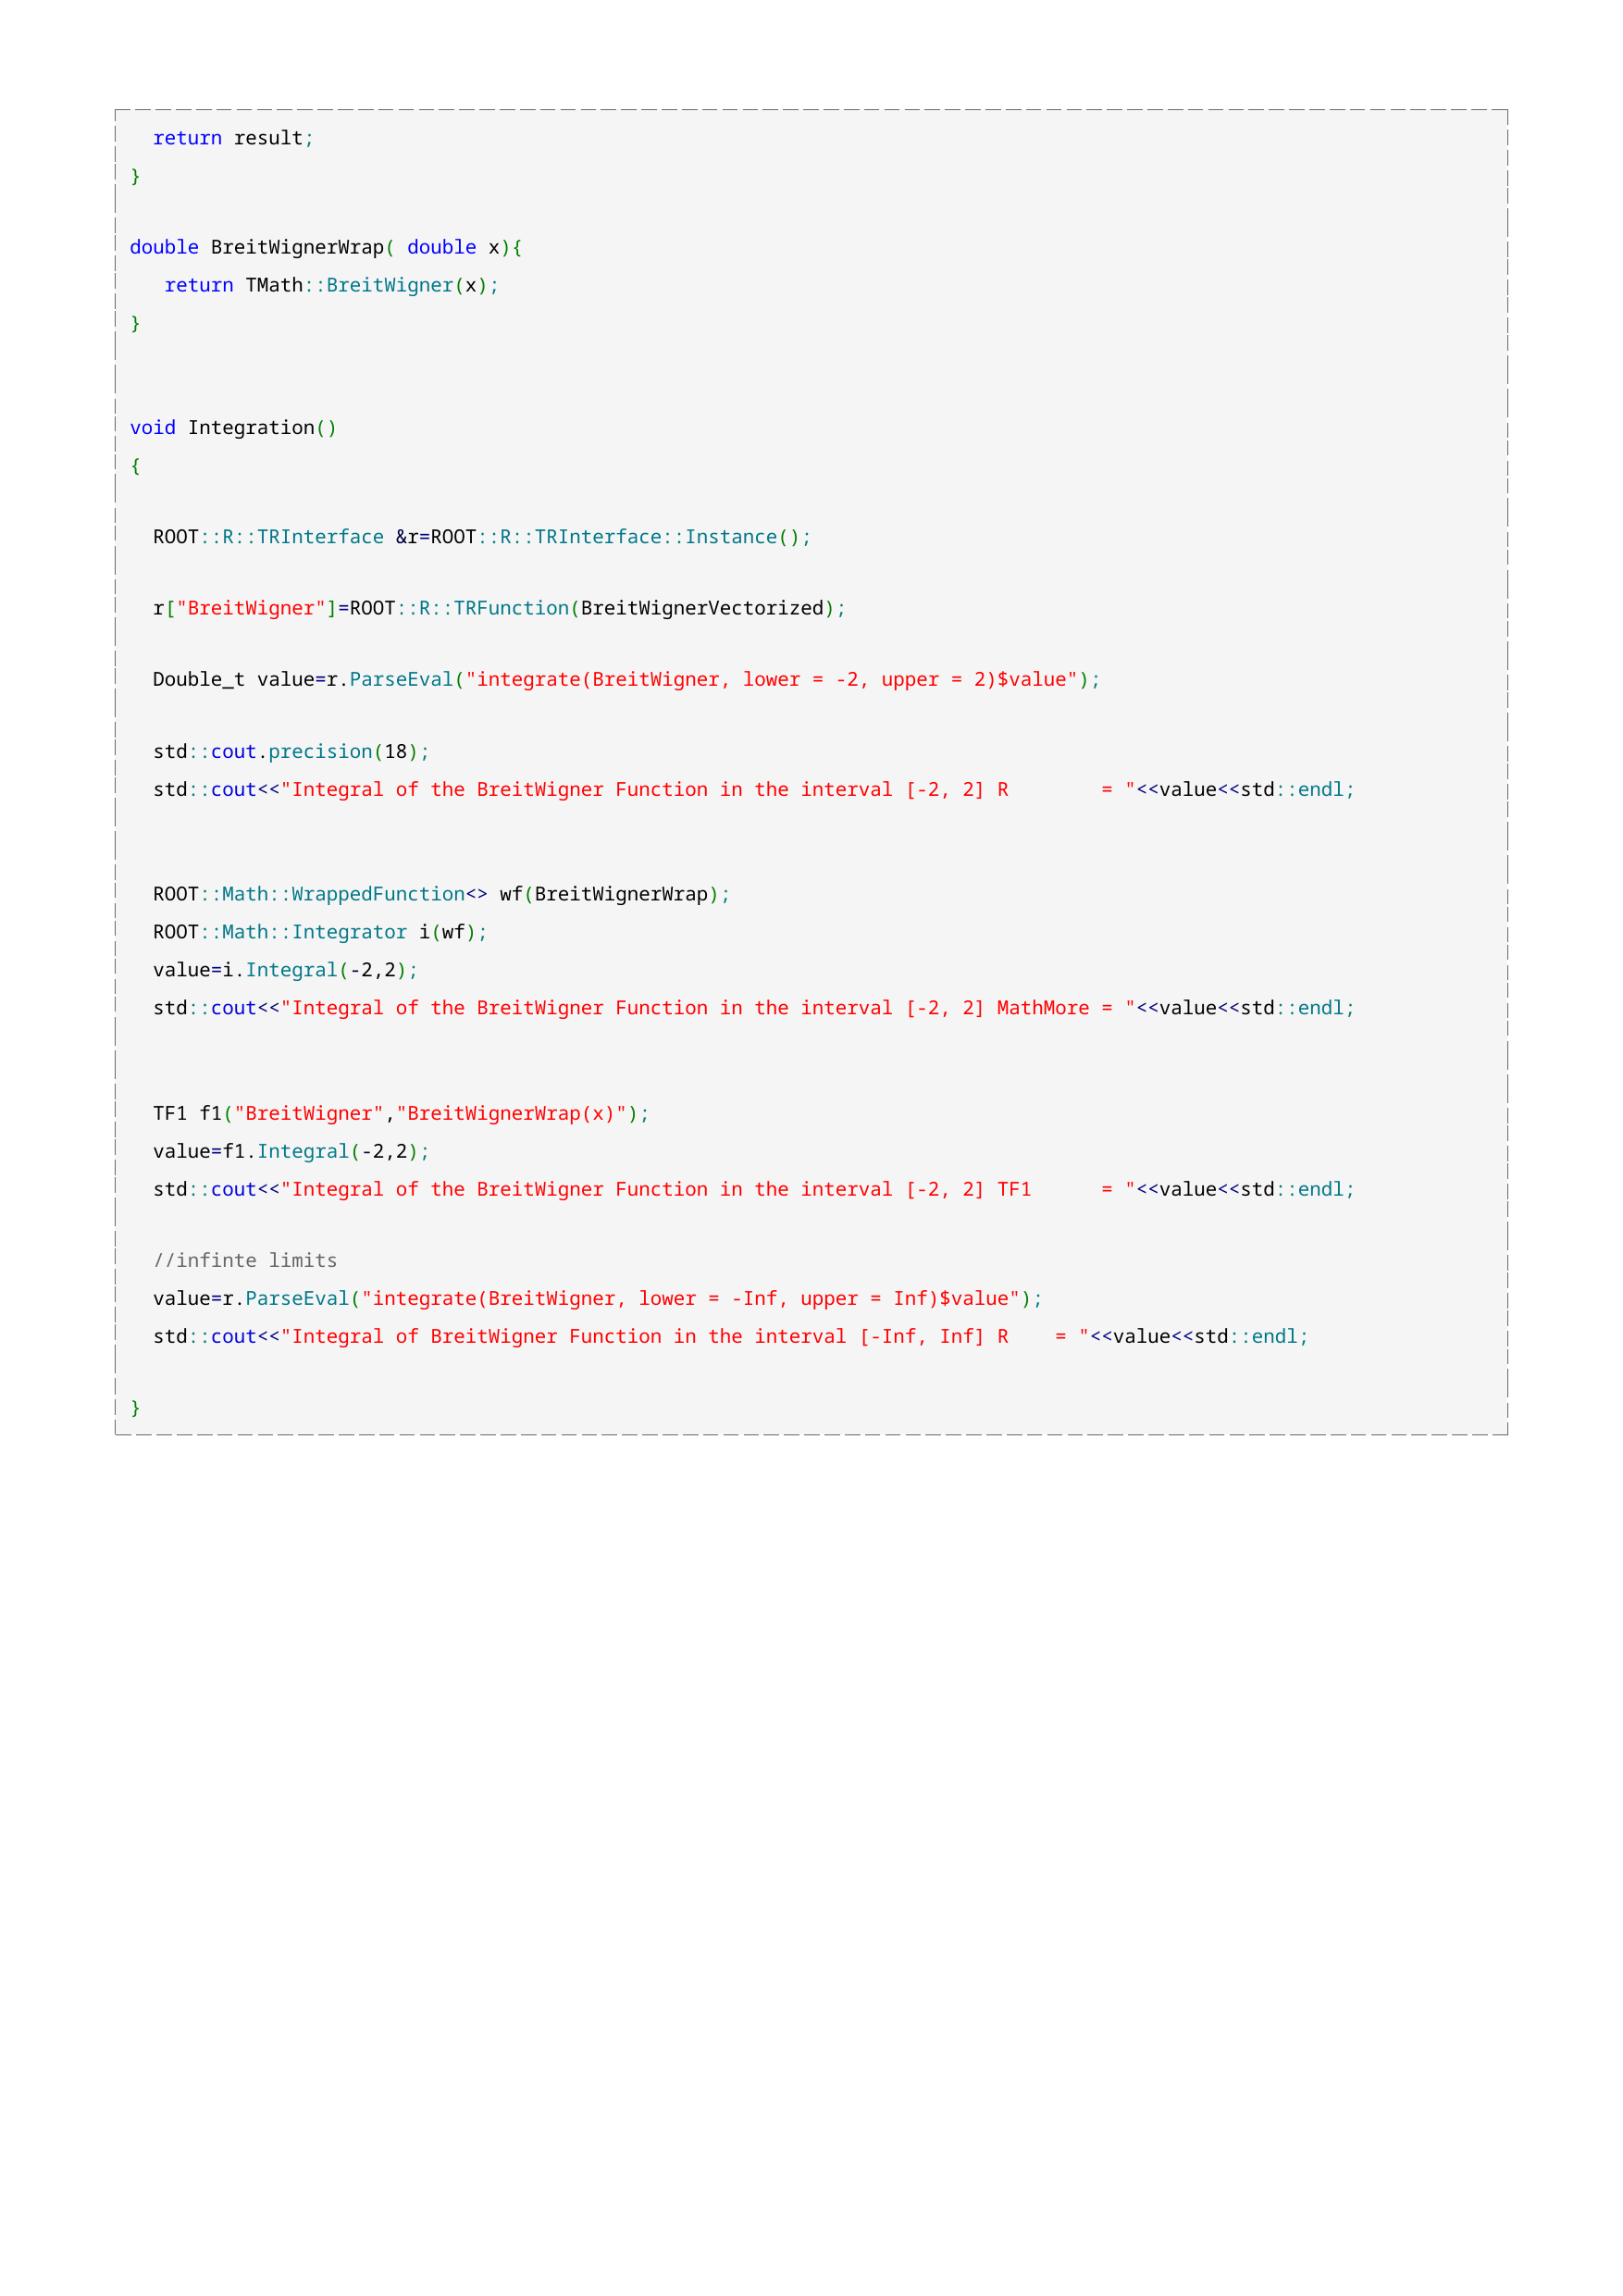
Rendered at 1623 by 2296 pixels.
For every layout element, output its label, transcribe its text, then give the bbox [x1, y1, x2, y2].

text void Integration() [115, 399, 1507, 437]
text std::cout<<"Integral of the BreitWigner Function in the interval [-2, 2] R = "<<value<<std::endl; [115, 761, 1507, 799]
text //infinte limits [115, 1232, 1507, 1270]
text value=i.Integral(-2,2); [115, 941, 1507, 979]
text std::cout.precision(18); [115, 723, 1507, 761]
text ROOT::R::TRInterface &r=ROOT::R::TRInterface::Instance(); [115, 508, 1507, 547]
text TF1 f1("BreitWigner","BreitWignerWrap(x)"); [115, 1085, 1507, 1123]
text r["BreitWigner"]=ROOT::R::TRFunction(BreitWignerVectorized); [115, 580, 1507, 618]
text std::cout<<"Integral of BreitWigner Function in the interval [-Inf, Inf] R = "<<value<<std::endl; [115, 1308, 1507, 1346]
text value=f1.Integral(-2,2); [115, 1123, 1507, 1160]
text double BreitWignerWrap( double x){ [115, 218, 1507, 256]
text { [115, 437, 1507, 475]
text value=r.ParseEval("integrate(BreitWigner, lower = -Inf, upper = Inf)$value"); [115, 1270, 1507, 1308]
text } [115, 147, 1507, 185]
text std::cout<<"Integral of the BreitWigner Function in the interval [-2, 2] TF1 = "<<value<<std::endl; [115, 1160, 1507, 1198]
text } [115, 1379, 1507, 1434]
text std::cout<<"Integral of the BreitWigner Function in the interval [-2, 2] MathMore = "<<value<<std::endl; [115, 979, 1507, 1017]
text } [115, 294, 1507, 332]
text return result; [115, 109, 1507, 147]
text ROOT::Math::Integrator i(wf); [115, 903, 1507, 941]
text ROOT::Math::WrappedFunction<> wf(BreitWignerWrap); [115, 865, 1507, 903]
text Double_t value=r.ParseEval("integrate(BreitWigner, lower = -2, upper = 2)$value"); [115, 652, 1507, 689]
text return TMath::BreitWigner(x); [115, 256, 1507, 294]
